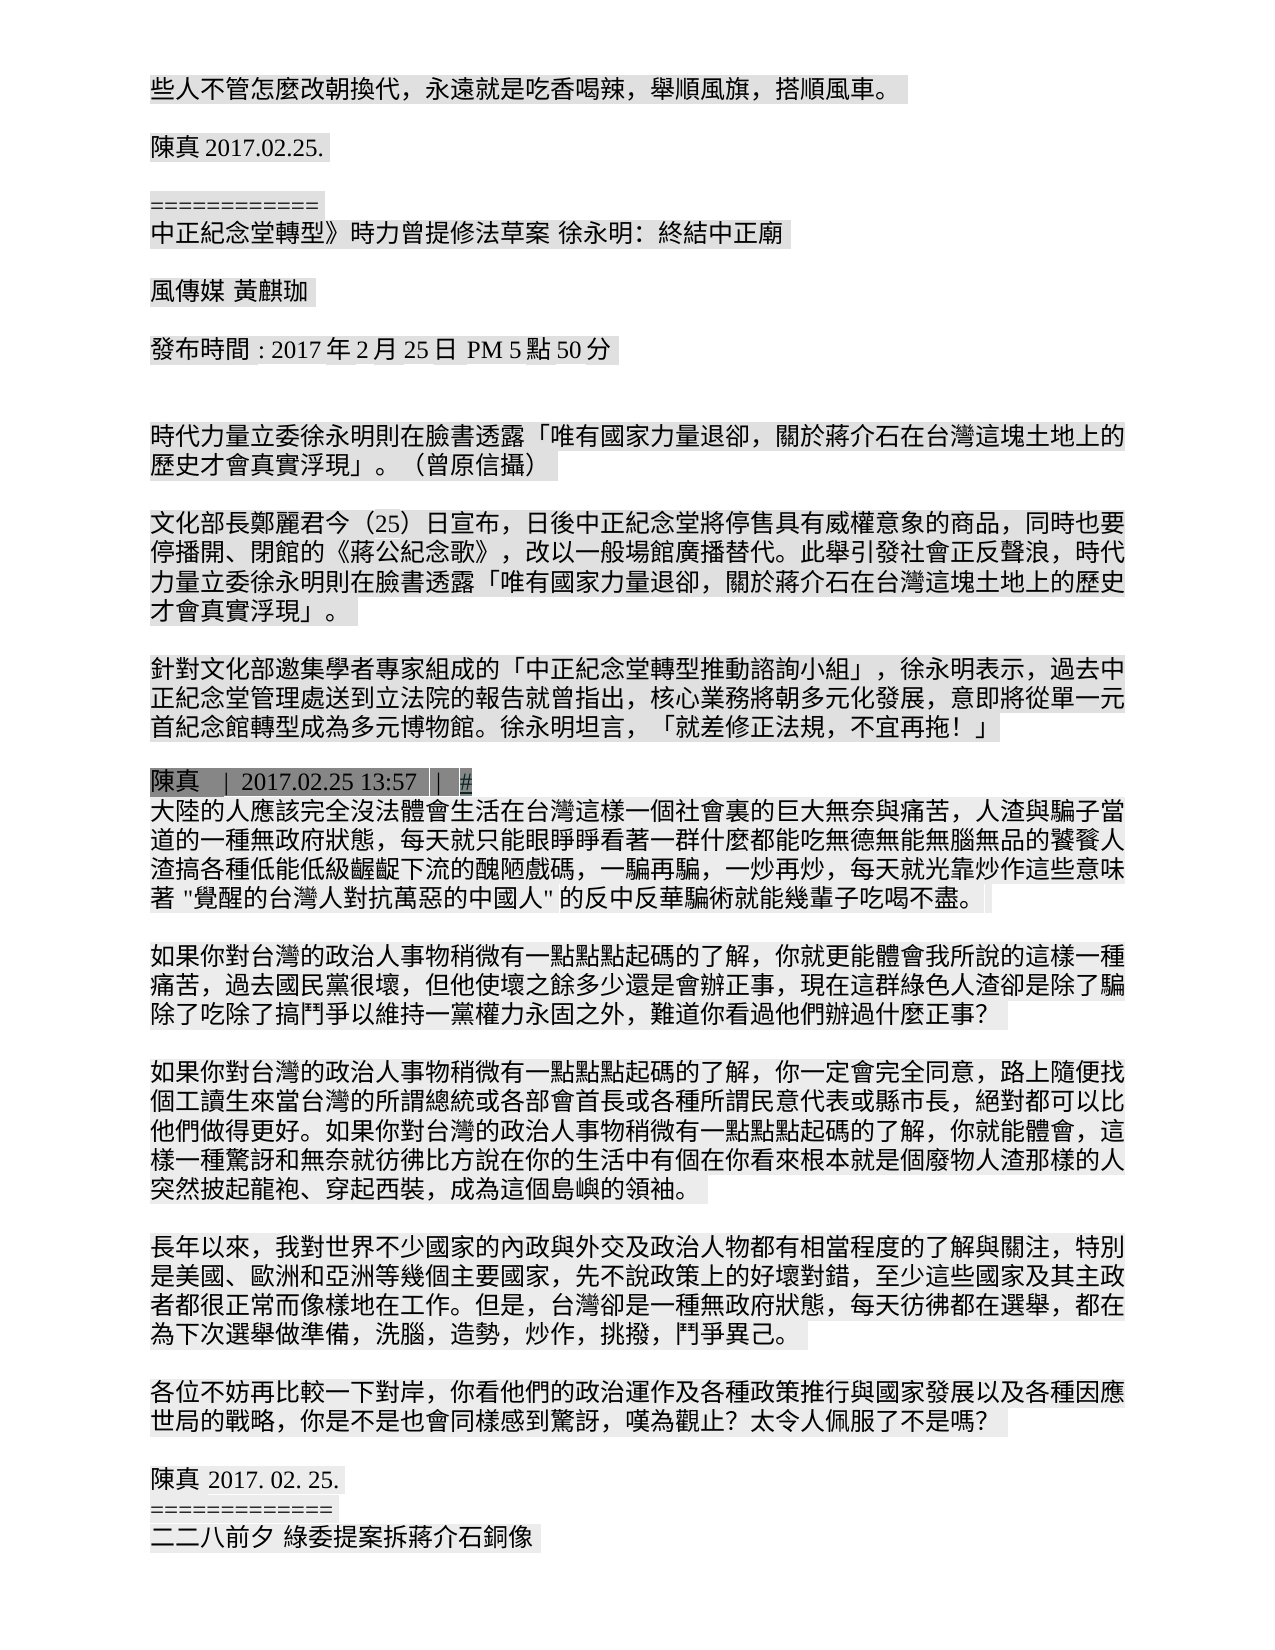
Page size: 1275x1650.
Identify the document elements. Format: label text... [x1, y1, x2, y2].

text 大陸的人應該完全沒法體會生活在台灣這樣一個社會裏的巨大無奈與痛苦，人渣與騙子當道的一種無政府狀態，每天就只能眼睜睜看著一群什麼都能吃無德無能無腦無品的饕餮人渣搞各種低能低級齷齪下流的醜陋戲碼，一騙再騙，一炒再炒，每天就光靠炒作這些意味著 "覺醒的台灣人對抗萬惡的中國人" 的反中反華騙術就能幾輩子吃喝不盡。 如果你對台灣的政治人事物稍微有一點點點起碼的了解，你就更能體會我所說的這樣一種痛苦，過去國民黨很壞，但他使壞之餘多少還是會辦正事，現在這群綠色人渣卻是除了騙除了吃除了搞鬥爭以維持一黨權力永固之外，難道你看過他們辦過什麼正事？ 如果你對台灣的政治人事物稍微有一點點點起碼的了解，你一定會完全同意，路上隨便找個工讀生來當台灣的所謂總統或各部會首長或各種所謂民意代表或縣市長，絕對都可以比他們做得更好。如果你對台灣的政治人事物稍微有一點點點起碼的了解，你就能體會，這樣一種驚訝和無奈就彷彿比方說在你的生活中有個在你看來根本就是個廢物人渣那樣的人突然披起龍袍、穿起西裝，成為這個島嶼的領袖。 長年以來，我對世界不少國家的內政與外交及政治人物都有相當程度的了解與關注，特別是美國、歐洲和亞洲等幾個主要國家，先不說政策上的好壞對錯，至少這些國家及其主政者都很正常而像樣地在工作。但是，台灣卻是一種無政府狀態，每天彷彿都在選舉，都在為下次選舉做準備，洗腦，造勢，炒作，挑撥，鬥爭異己。 各位不妨再比較一下對岸，你看他們的政治運作及各種政策推行與國家發展以及各種因應世局的戰略，你是不是也會同樣感到驚訝，嘆為觀止？太令人佩服了不是嗎？ 陳真 2017. 02. 25. ============= 二二八前夕 綠委提案拆蔣介石銅像 （中央社記者溫貴香台北24日電）二二八事件將屆滿70週年，立法院會今天下午通過民主進步黨立委鄭寶清等人臨時提案，要求各行政單位盡速拆除蔣介石銅像，真正落實歷史教育。 立法院副院長蔡其昌裁示，請行政院研處。 立委鄭寶清、蔡易餘、莊瑞雄、蘇震清等13位民進黨立委臨時提案指出，鑒於自1996年總統直接民選以來，已邁向民主國家行列，然而轉型正義卻沒有隨著民主化的發展等比例成長，目前學校的校園內設置蔣介石銅像。 鄭寶清說，蔣介石是典型的獨裁者，和希特勒、莫索里尼、毛澤東相提並論為人權侵害者，美國政治學者甚至將蔣介石列為20世紀殺人最多第4名，包括在台灣製造二二八事件及白色恐怖，造成上百萬人無辜受害。 他表示，事實上，蔣介石銅像根本沒有設置的法源依據，每年2月28日訂為和平紀念日，目的便是要落實歷史教育、撫平 歷史傷痛，並促進族群融合，因此要求各行政單位拆除蔣介石銅像，真正落實歷史教育。 依照立法院議事規則第9條規定，出席委員提出臨時提案，以亟待解決事項為限；同時也規定，臨時提案的旨趣，如屬邀請機關首長報告案者，由主席裁決交相關委員會。其涉及各機關職權行使者，交相關機關研處。1060224 [150, 797, 1125, 1553]
text 底下這個人渣黨中的人渣黨，它還有另一個雙胞胎叫什麼社會民主黨之類的。台灣政治上從事競爭藉以勝出的從來都不是良善與能力，而是比賽看誰最醜陋最無恥最會騙最會操弄最會耍嘴皮最會喊理想表忠貞，所謂長江後浪推前浪，我看民進黨遲早不會是這兩個人渣黨中的人渣黨的對手。 我常渴望兩岸趕緊統一，儘早結束這些荒唐無恥的噩夢與折磨。我說，哪天如果統一，我要趕緊買一串鞭炮來慶祝。有人潑我冷水說，"別傻了，人家人渣會比你更早買鞭炮慶祝"。這話真是一語驚醒夢中人。我看祖國一來，它媽的倒霉的、被整肅的會不會又是我？而有些人不管怎麼改朝換代，永遠就是吃香喝辣，舉順風旗，搭順風車。 陳真2017.02.25. ============ 中正紀念堂轉型》時力曾提修法草案 徐永明：終結中正廟 風傳媒 黃麒珈 發布時間 : 2017年2月25日 PM 5點50分 時代力量立委徐永明則在臉書透露「唯有國家力量退卻，關於蔣介石在台灣這塊土地上的歷史才會真實浮現」。（曾原信攝） 文化部長鄭麗君今（25）日宣布，日後中正紀念堂將停售具有威權意象的商品，同時也要停播開、閉館的《蔣公紀念歌》，改以一般場館廣播替代。此舉引發社會正反聲浪，時代力量立委徐永明則在臉書透露「唯有國家力量退卻，關於蔣介石在台灣這塊土地上的歷史才會真實浮現」。 針對文化部邀集學者專家組成的「中正紀念堂轉型推動諮詢小組」，徐永明表示，過去中正紀念堂管理處送到立法院的報告就曾指出，核心業務將朝多元化發展，意即將從單一元首紀念館轉型成為多元博物館。徐永明坦言，「就差修正法規，不宜再拖！」 [150, 75, 1125, 742]
text 陳真 | 2017.02.25 13:57 | # [150, 767, 1125, 797]
